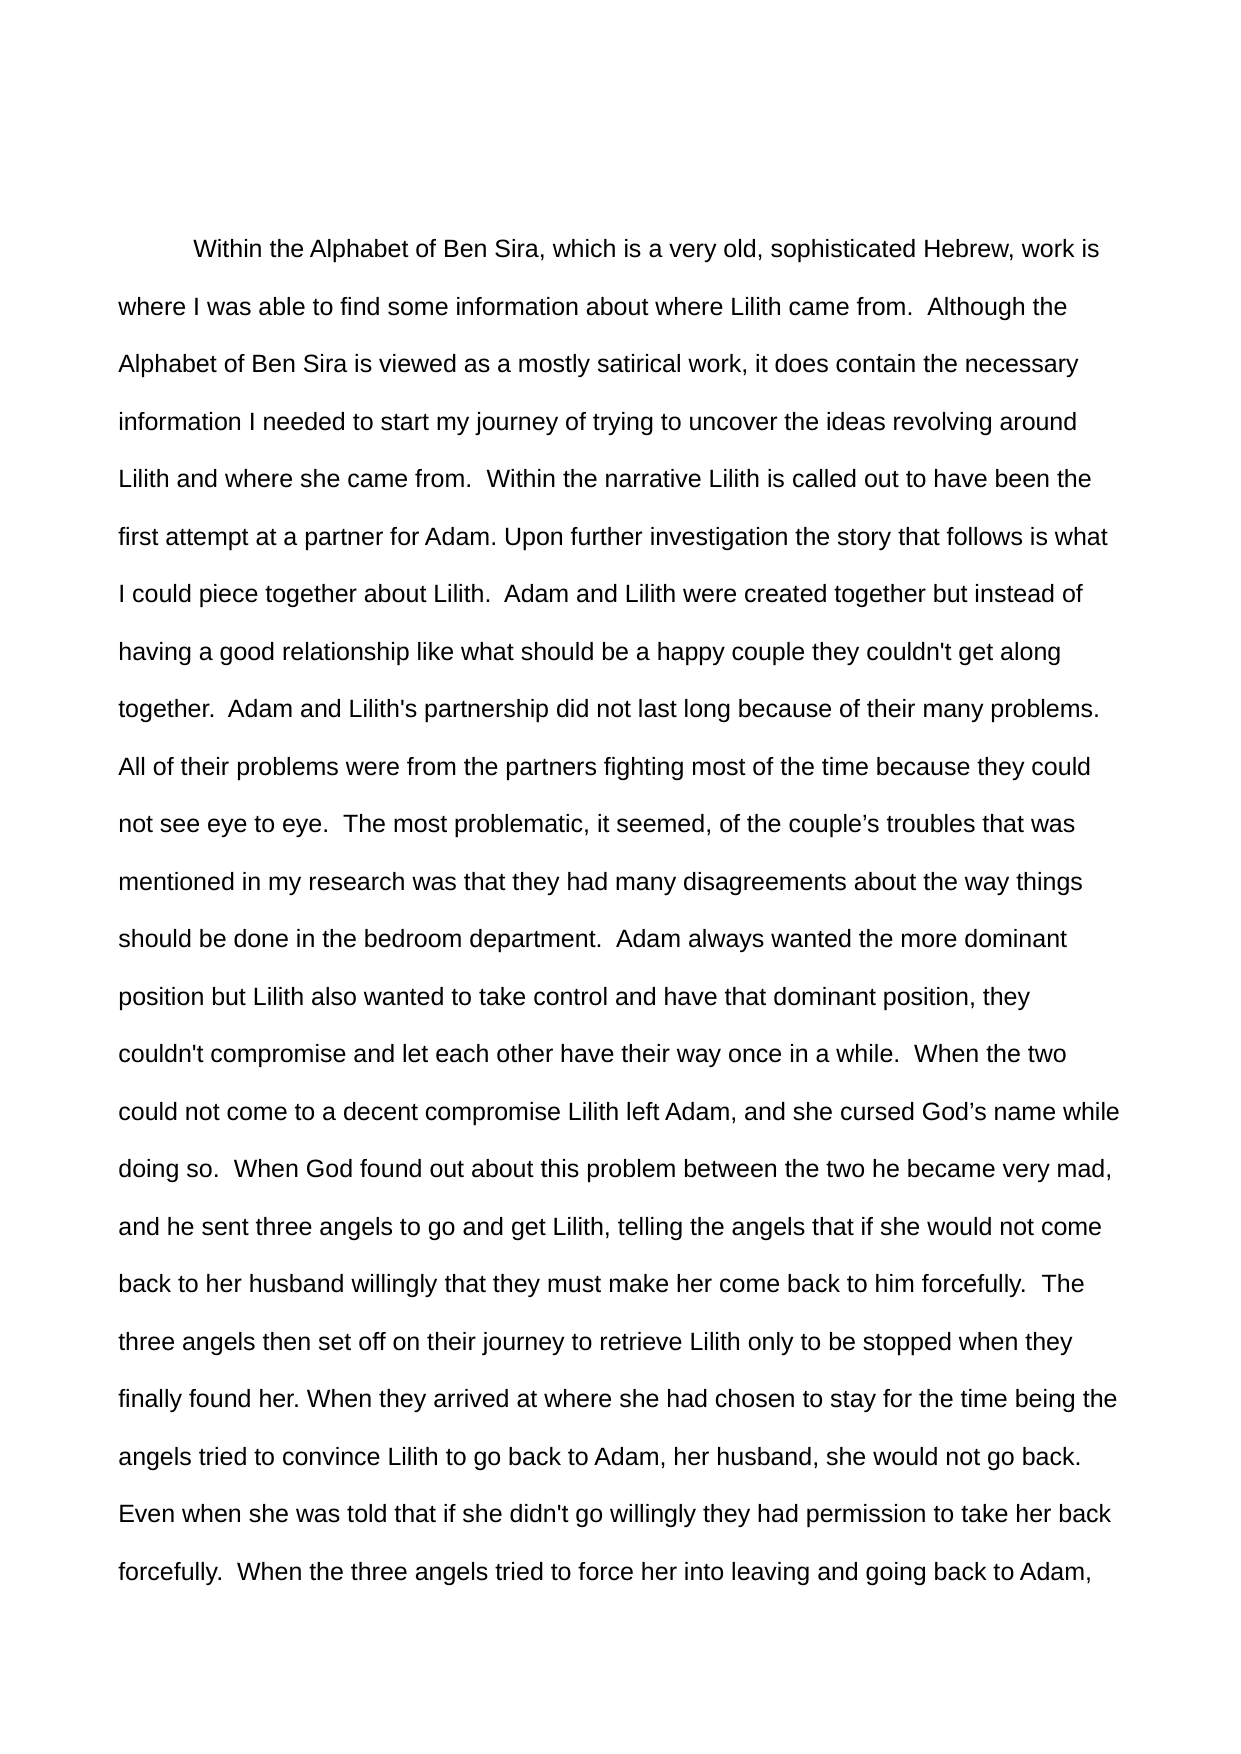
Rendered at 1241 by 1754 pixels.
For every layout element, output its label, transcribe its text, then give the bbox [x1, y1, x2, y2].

text Within the Alphabet of Ben Sira, which is a very old, sophisticated Hebrew, work is where I was able to find some information about where Lilith came from. Although the Alphabet of Ben Sira is viewed as a mostly satirical work, it does contain the necessary information I needed to start my journey of trying to uncover the ideas revolving around Lilith and where she came from. Within the narrative Lilith is called out to have been the first attempt at a partner for Adam. Upon further investigation the story that follows is what I could piece together about Lilith. Adam and Lilith were created together but instead of having a good relationship like what should be a happy couple they couldn't get along together. Adam and Lilith's partnership did not last long because of their many problems. All of their problems were from the partners fighting most of the time because they could not see eye to eye. The most problematic, it seemed, of the couple’s troubles that was mentioned in my research was that they had many disagreements about the way things should be done in the bedroom department. Adam always wanted the more dominant position but Lilith also wanted to take control and have that dominant position, they couldn't compromise and let each other have their way once in a while. When the two could not come to a decent compromise Lilith left Adam, and she cursed God’s name while doing so. When God found out about this problem between the two he became very mad, and he sent three angels to go and get Lilith, telling the angels that if she would not come back to her husband willingly that they must make her come back to him forcefully. The three angels then set off on their journey to retrieve Lilith only to be stopped when they finally found her. When they arrived at where she had chosen to stay for the time being the angels tried to convince Lilith to go back to Adam, her husband, she would not go back. Even when she was told that if she didn't go willingly they had permission to take her back forcefully. When the three angels tried to force her into leaving and going back to Adam, [118, 234, 1122, 1585]
